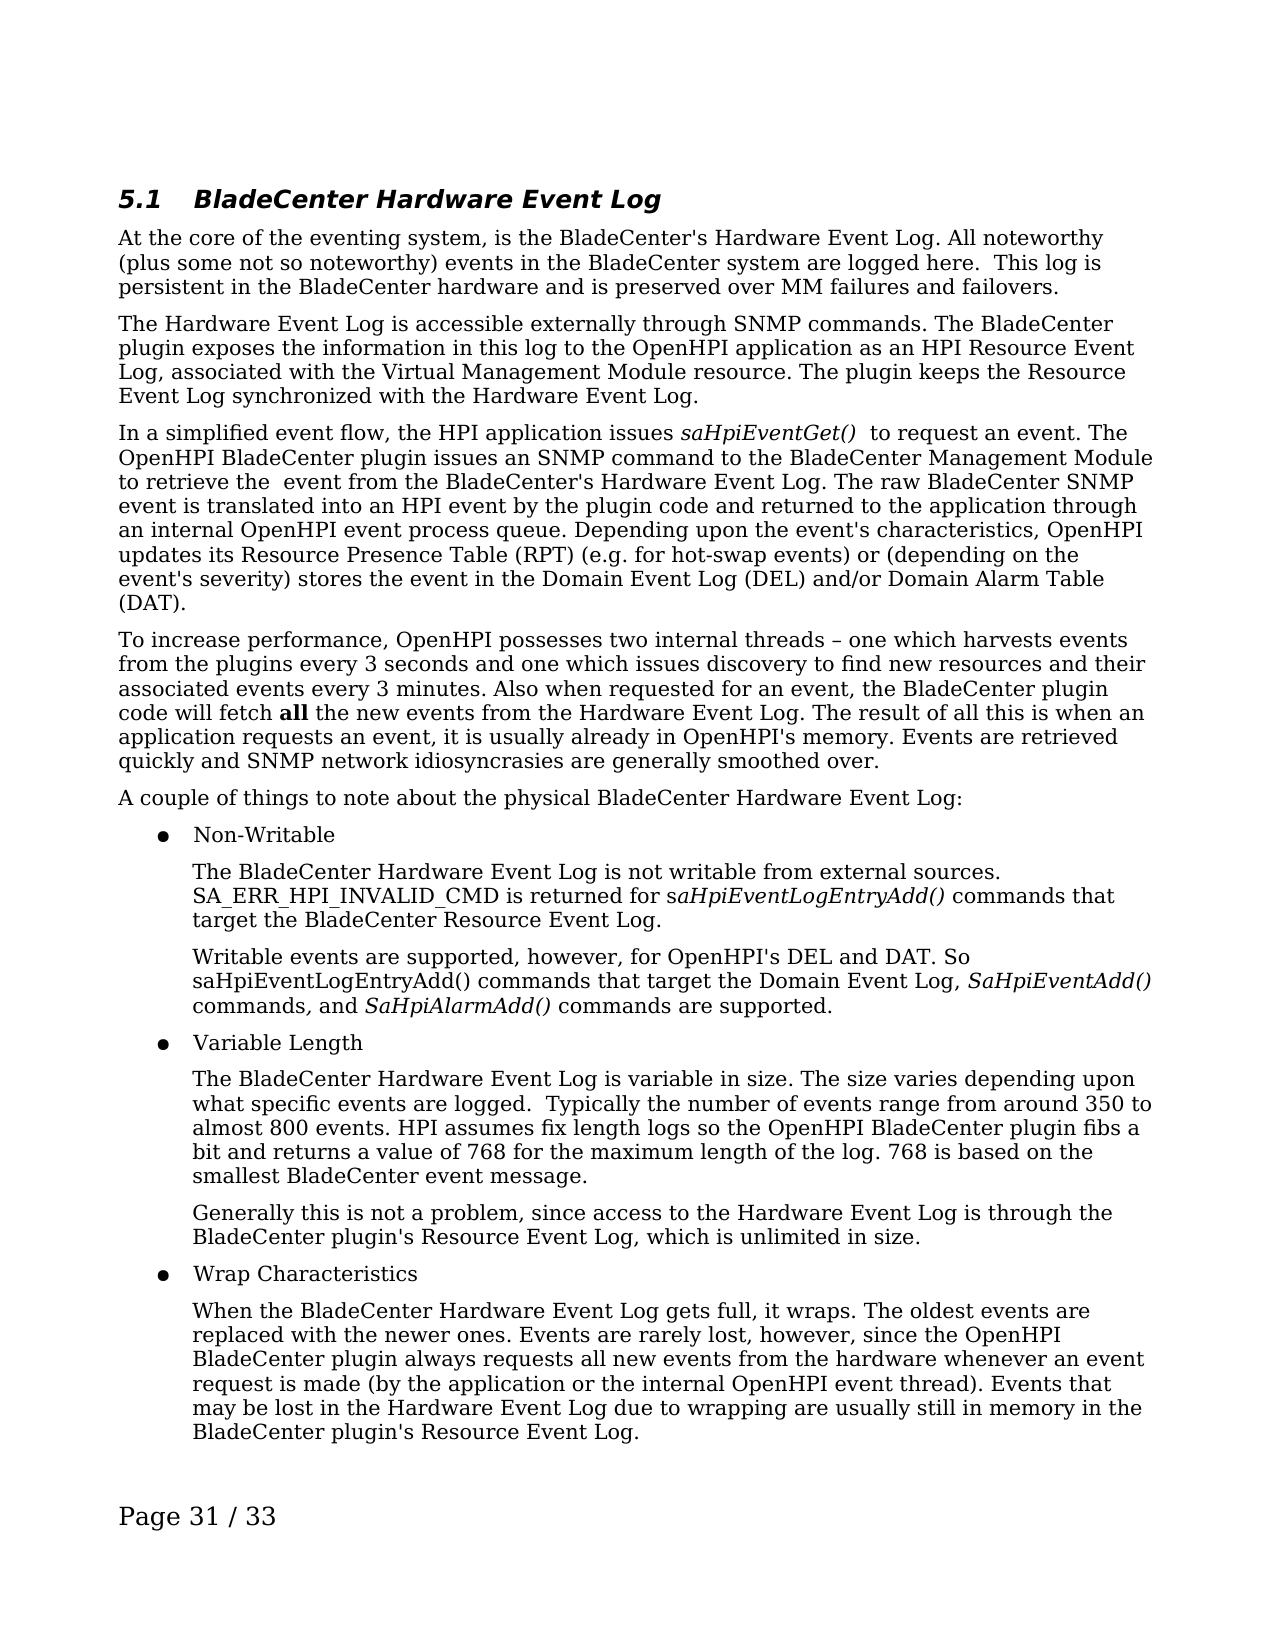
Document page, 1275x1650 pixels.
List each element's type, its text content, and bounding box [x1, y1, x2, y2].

text The BladeCenter Hardware Event Log is not writable from external sources. SA_ERR_HPI_INVALID_CMD is returned for saHpiEventLogEntryAdd() commands that target the BladeCenter Resource Event Log. [192, 860, 1157, 933]
text The BladeCenter Hardware Event Log is variable in size. The size varies depending upon what specific events are logged. Typically the number of events range from around 350 to almost 800 events. HPI assumes fix length logs so the OpenHPI BladeCenter plugin fibs a bit and returns a value of 768 for the maximum length of the log. 768 is based on the smallest BladeCenter event message. [192, 1067, 1157, 1189]
text To increase performance, OpenHPI possesses two internal threads – one which harvests events from the plugins every 3 seconds and one which issues discovery to find new resources and their associated events every 3 minutes. Also when requested for an event, the BladeCenter plugin code will fetch all the new events from the Hardware Event Log. The result of all this is when an application requests an event, it is usually already in OpenHPI's memory. Events are retrieved quickly and SNMP network idiosyncrasies are generally smoothed over. [118, 628, 1157, 774]
list Wrap Characteristics [156, 1262, 1157, 1286]
text When the BladeCenter Hardware Event Log gets full, it wraps. The oldest events are replaced with the newer ones. Events are rarely lost, however, since the OpenHPI BladeCenter plugin always requests all new events from the hardware whenever an event request is made (by the application or the internal OpenHPI event thread). Events that may be lost in the Hardware Event Log due to wrapping are usually still in memory in the BladeCenter plugin's Resource Event Log. [192, 1299, 1157, 1444]
subtitle BladeCenter Hardware Event Log [118, 185, 1157, 214]
text The Hardware Event Log is accessible externally through SNMP commands. The BladeCenter plugin exposes the information in this log to the OpenHPI application as an HPI Resource Event Log, associated with the Virtual Management Module resource. The plugin keeps the Resource Event Log synchronized with the Hardware Event Log. [118, 312, 1157, 409]
list Non-Writable [156, 823, 1157, 847]
text A couple of things to note about the physical BladeCenter Hardware Event Log: [118, 786, 1157, 811]
text In a simplified event flow, the HPI application issues saHpiEventGet() to request an event. The OpenHPI BladeCenter plugin issues an SNMP command to the BladeCenter Management Module to retrieve the event from the BladeCenter's Hardware Event Log. The raw BladeCenter SNMP event is translated into an HPI event by the plugin code and returned to the application through an internal OpenHPI event process queue. Depending upon the event's characteristics, OpenHPI updates its Resource Presence Table (RPT) (e.g. for hot-swap events) or (depending on the event's severity) stores the event in the Domain Event Log (DEL) and/or Domain Alarm Table (DAT). [118, 421, 1157, 616]
text At the core of the eventing system, is the BladeCenter's Hardware Event Log. All noteworthy (plus some not so noteworthy) events in the BladeCenter system are logged here. This log is persistent in the BladeCenter hardware and is preserved over MM failures and failovers. [118, 226, 1157, 299]
text Writable events are supported, however, for OpenHPI's DEL and DAT. So saHpiEventLogEntryAdd() commands that target the Domain Event Log, SaHpiEventAdd() commands, and SaHpiAlarmAdd() commands are supported. [192, 945, 1157, 1018]
text Generally this is not a problem, since access to the Hardware Event Log is through the BladeCenter plugin's Resource Event Log, which is unlimited in size. [192, 1201, 1157, 1250]
list Variable Length [156, 1031, 1157, 1055]
